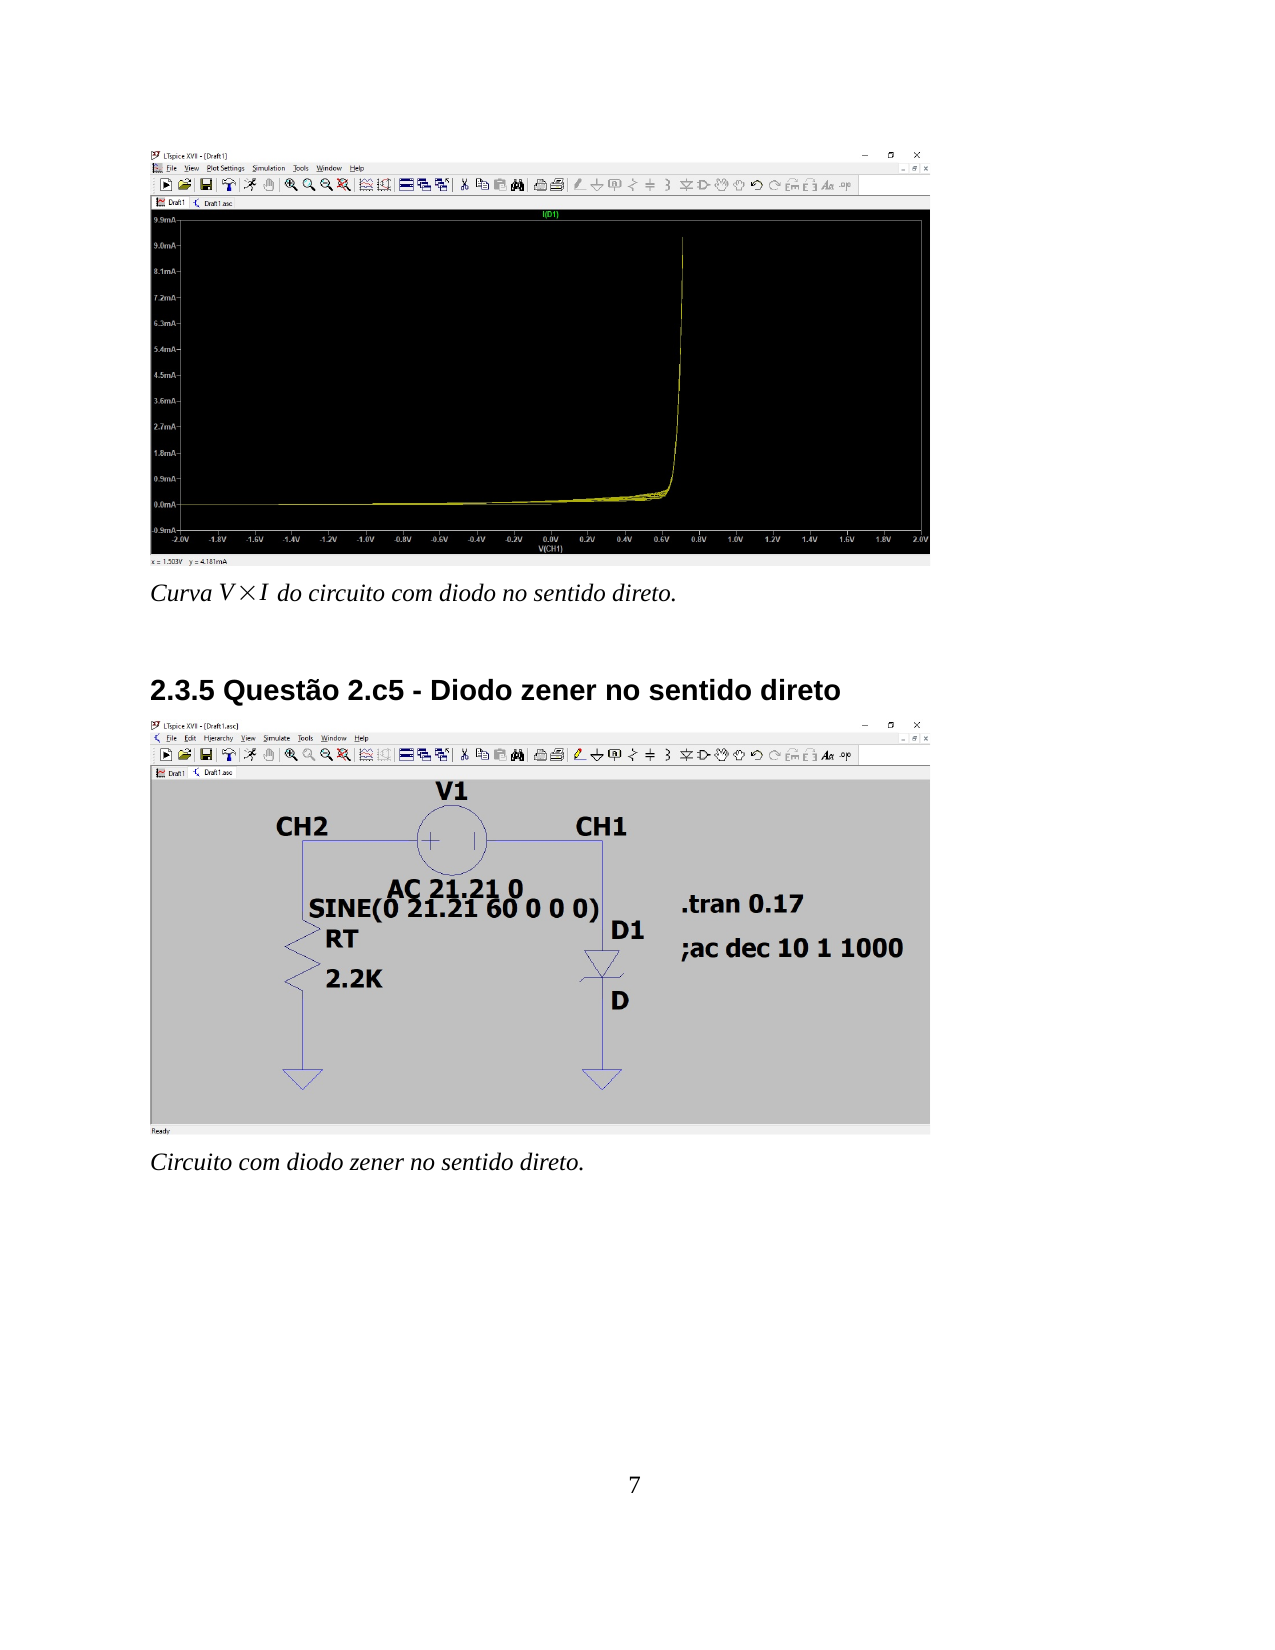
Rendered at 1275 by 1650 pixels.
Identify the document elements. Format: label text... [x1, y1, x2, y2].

text Curva do circuito com diodo no sentido direto. [150, 578, 1125, 607]
subtitle 2.3.5 Questão 2.c5 - Diodo zener no sentido direto [150, 673, 1125, 707]
text Circuito com diodo zener no sentido direto. [150, 1147, 1125, 1176]
picture [150, 150, 930, 566]
picture [150, 719, 930, 1135]
